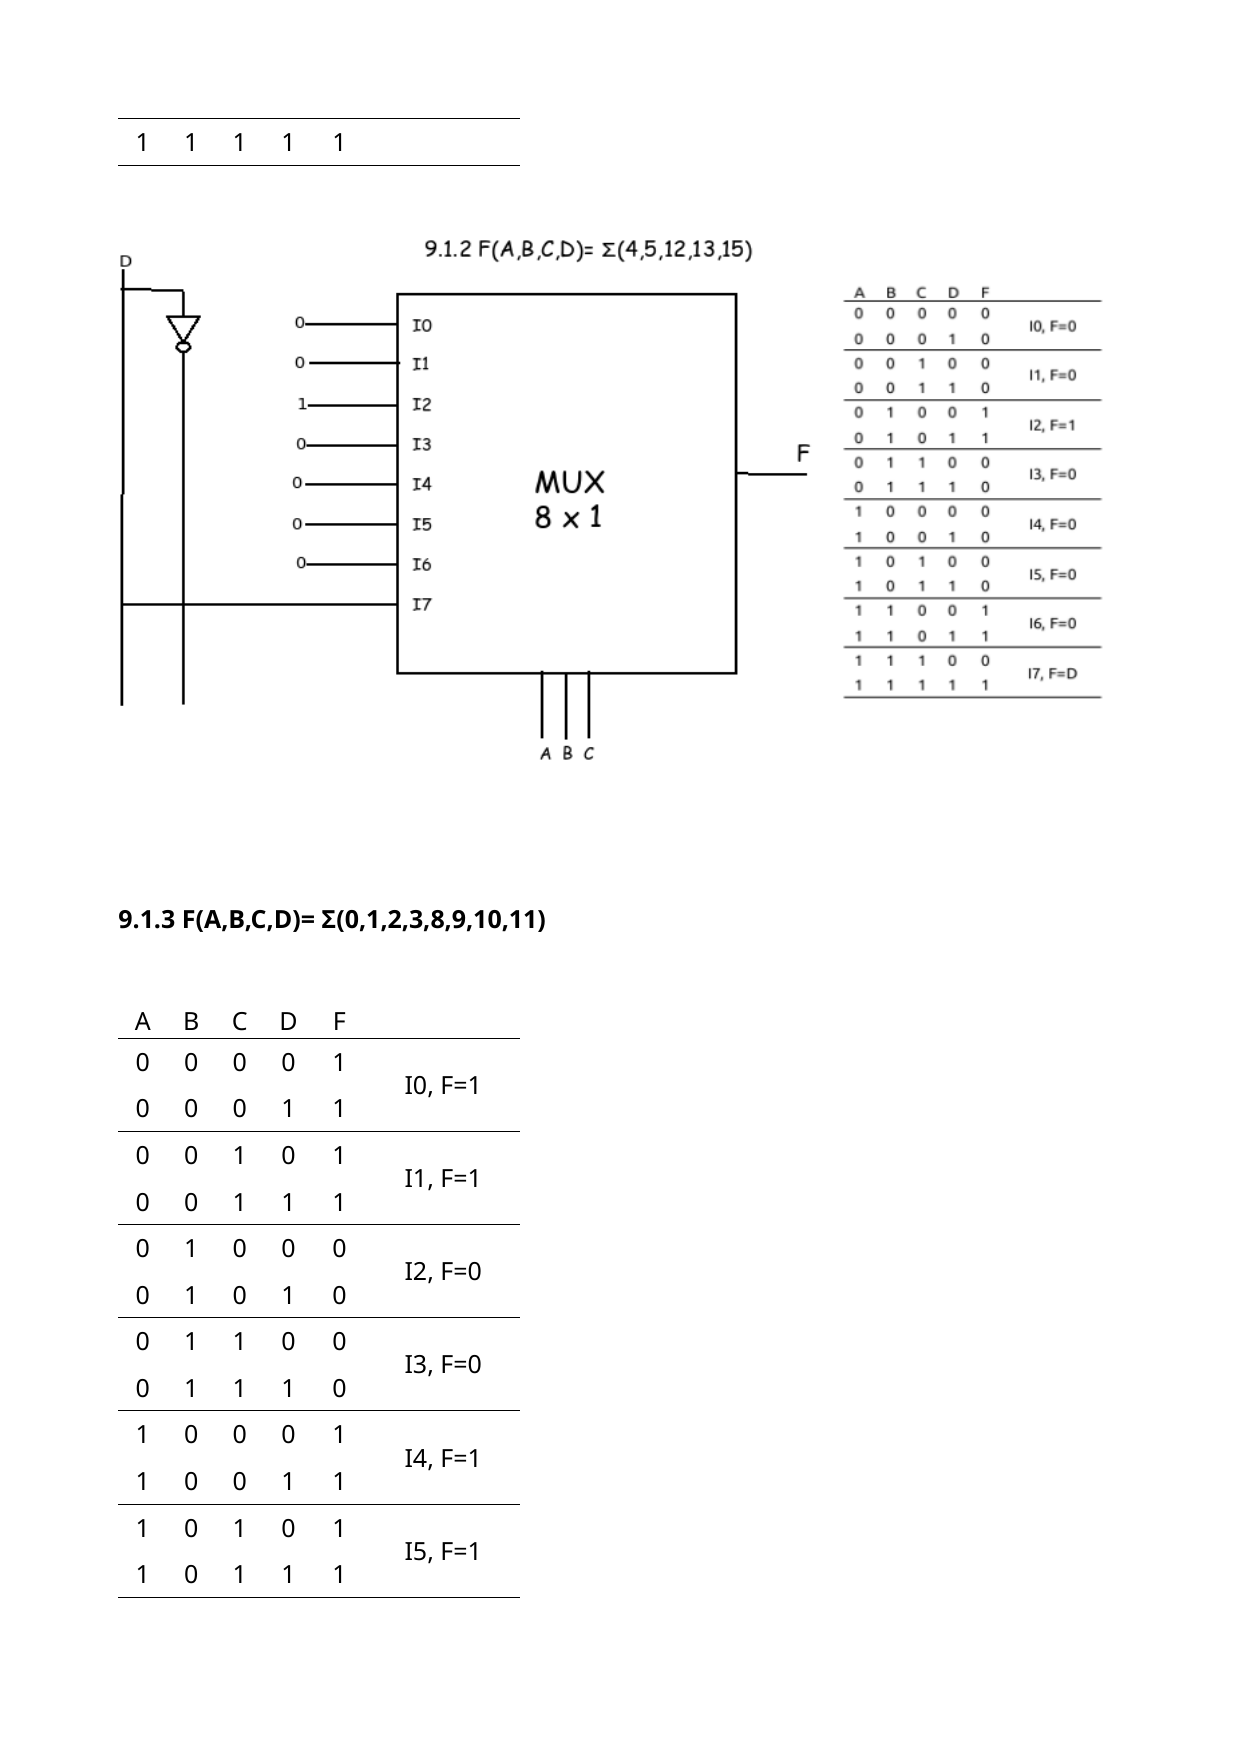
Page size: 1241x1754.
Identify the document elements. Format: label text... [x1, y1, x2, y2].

table_cell I0, F=1 [366, 1039, 520, 1131]
table_cell 1 [313, 1411, 366, 1457]
picture [118, 233, 1123, 766]
table_cell 1 [215, 1550, 264, 1597]
table_cell I2, F=0 [366, 1225, 520, 1317]
table_cell 1 [264, 1457, 312, 1503]
table_cell 1 [313, 1505, 366, 1550]
table_cell 0 [313, 1271, 366, 1317]
table_cell 0 [264, 1039, 312, 1084]
table_cell 0 [264, 1505, 312, 1550]
table_cell 0 [167, 1132, 215, 1177]
table_cell 0 [167, 1411, 215, 1457]
table_cell 1 [215, 119, 264, 165]
table_cell 0 [264, 1411, 312, 1457]
table_cell 0 [167, 1039, 215, 1084]
table_cell 0 [264, 1225, 312, 1271]
table_cell 0 [167, 1178, 215, 1224]
table_cell 1 [313, 1457, 366, 1503]
table_cell I1, F=1 [366, 1132, 520, 1224]
table_cell [366, 119, 520, 165]
table_header D [264, 1004, 312, 1038]
table_cell 0 [167, 1084, 215, 1131]
table_cell 0 [313, 1364, 366, 1410]
table_cell 1 [264, 1178, 312, 1224]
table_cell 0 [118, 1225, 167, 1271]
table_cell 1 [215, 1132, 264, 1177]
table_cell 0 [167, 1550, 215, 1597]
table_cell 1 [313, 1084, 366, 1131]
table_cell 1 [215, 1178, 264, 1224]
table_cell 0 [313, 1318, 366, 1364]
table_cell 1 [167, 1271, 215, 1317]
table_cell 1 [313, 1550, 366, 1597]
table_cell 1 [118, 1505, 167, 1550]
table_cell 0 [118, 1039, 167, 1084]
table_cell 1 [264, 119, 312, 165]
table_cell 1 [167, 1364, 215, 1410]
table_cell 1 [264, 1364, 312, 1410]
table_cell 1 [167, 1225, 215, 1271]
table_cell 1 [264, 1550, 312, 1597]
table_cell 1 [215, 1505, 264, 1550]
table_cell 0 [215, 1039, 264, 1084]
table_cell 0 [215, 1084, 264, 1131]
text 9.1.3 F(A,B,C,D)= Σ(0,1,2,3,8,9,10,11) [118, 902, 1122, 936]
table_cell 1 [118, 1457, 167, 1503]
table_cell 1 [118, 1550, 167, 1597]
table_cell 1 [215, 1364, 264, 1410]
table_cell 1 [264, 1084, 312, 1131]
table_cell 1 [215, 1318, 264, 1364]
table_header A [118, 1004, 167, 1038]
table_cell 1 [118, 119, 167, 165]
table_cell 0 [118, 1084, 167, 1131]
table_cell 0 [215, 1411, 264, 1457]
table_cell 0 [264, 1318, 312, 1364]
table_cell 0 [264, 1132, 312, 1177]
table_cell 1 [167, 1318, 215, 1364]
table_header F [313, 1004, 366, 1038]
table_cell 1 [313, 1132, 366, 1177]
table_cell 1 [118, 1411, 167, 1457]
table_cell 0 [167, 1457, 215, 1503]
table_header B [167, 1004, 215, 1038]
table_cell I3, F=0 [366, 1318, 520, 1410]
table_cell 0 [118, 1271, 167, 1317]
table_cell 0 [167, 1505, 215, 1550]
table_cell I5, F=1 [366, 1505, 520, 1597]
table_cell I4, F=1 [366, 1411, 520, 1503]
table_cell 1 [264, 1271, 312, 1317]
table_header C [215, 1004, 264, 1038]
table_cell 1 [167, 119, 215, 165]
table_cell 0 [313, 1225, 366, 1271]
table_cell 0 [215, 1225, 264, 1271]
table_cell 0 [215, 1457, 264, 1503]
table_header [366, 1004, 520, 1038]
table_cell 1 [313, 119, 366, 165]
table_cell 0 [118, 1178, 167, 1224]
table_cell 0 [215, 1271, 264, 1317]
table_cell 1 [313, 1178, 366, 1224]
table_cell 0 [118, 1364, 167, 1410]
table_cell 0 [118, 1132, 167, 1177]
table_cell 0 [118, 1318, 167, 1364]
table_cell 1 [313, 1039, 366, 1084]
